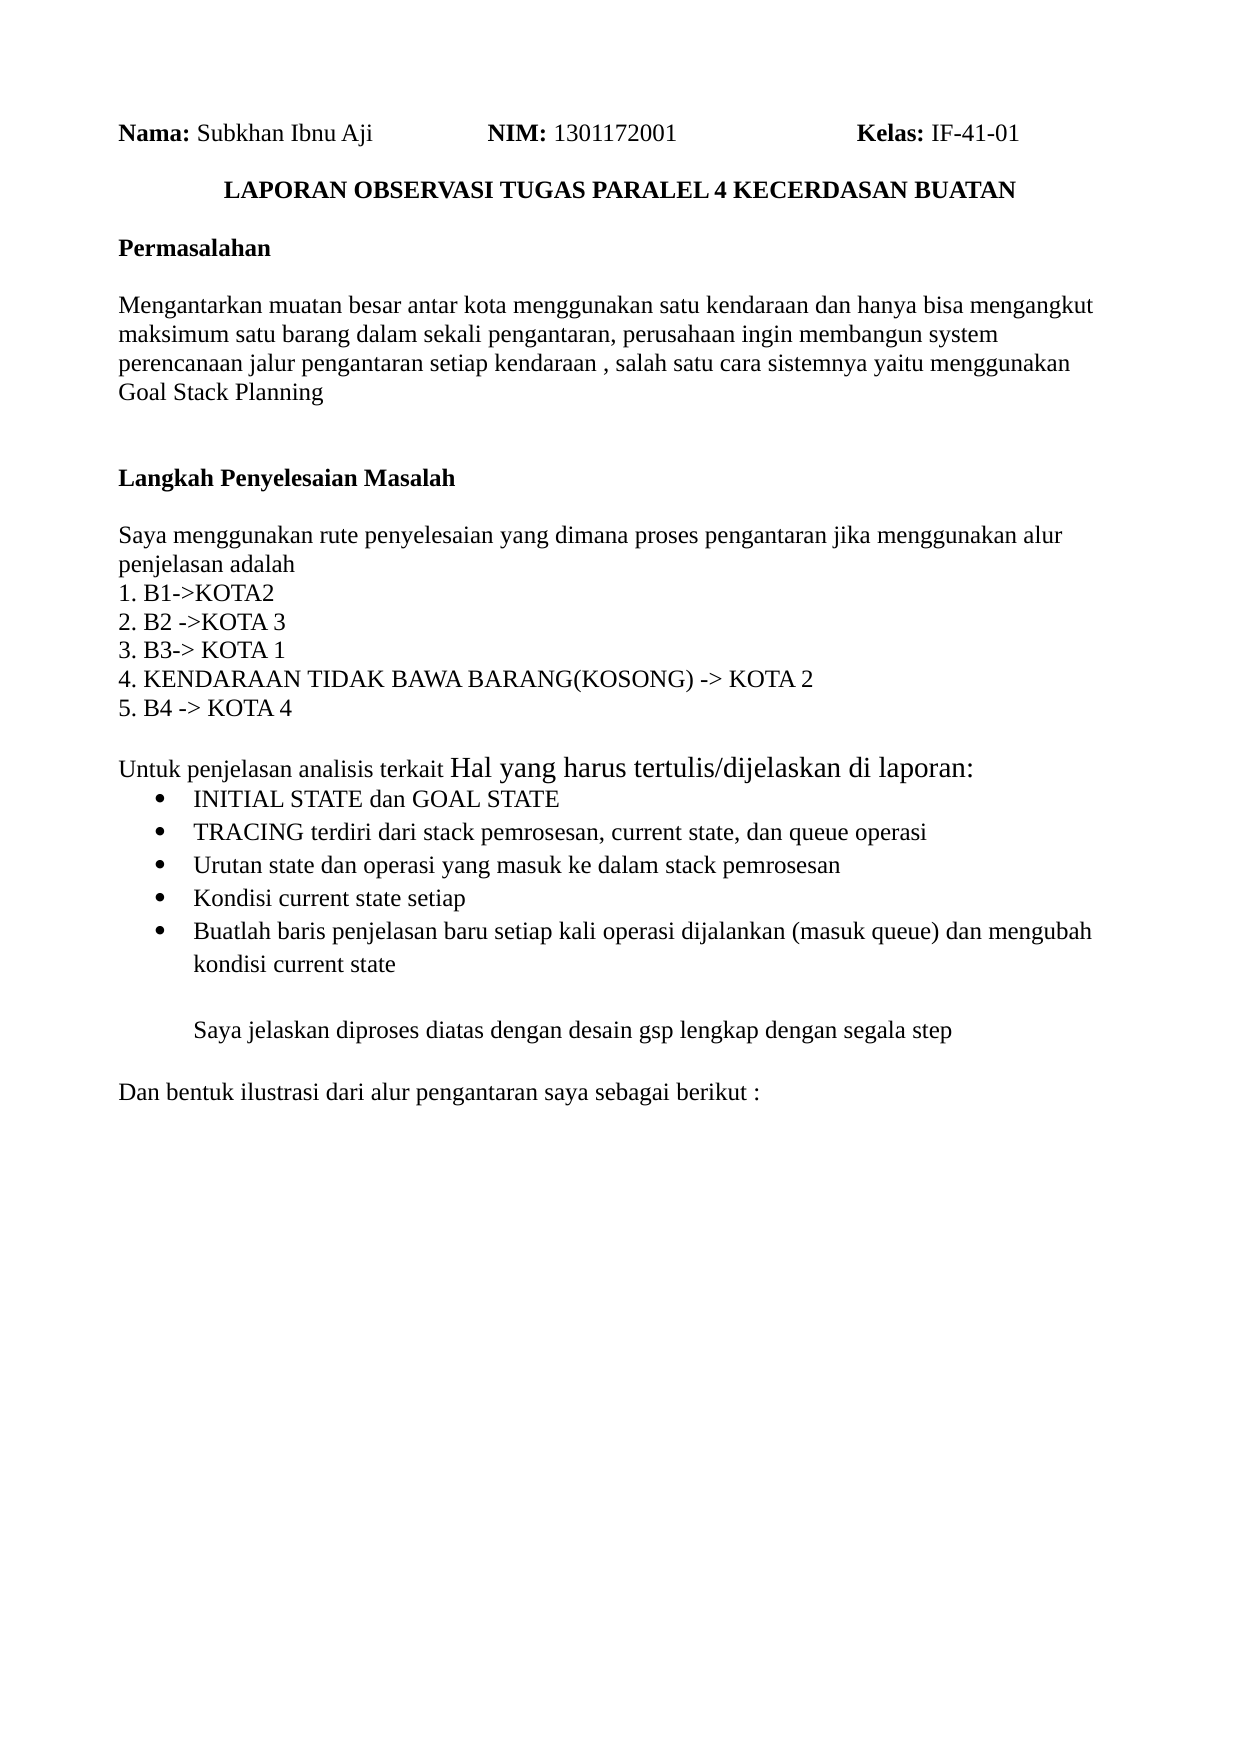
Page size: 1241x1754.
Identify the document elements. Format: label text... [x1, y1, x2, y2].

text Mengantarkan muatan besar antar kota menggunakan satu kendaraan dan hanya bisa mengangkut maksimum satu barang dalam sekali pengantaran, perusahaan ingin membangun system perencanaan jalur pengantaran setiap kendaraan , salah satu cara sistemnya yaitu menggunakan Goal Stack Planning [118, 291, 1122, 406]
text 5. B4 -> KOTA 4 [118, 693, 1122, 722]
list Buatlah baris penjelasan baru setiap kali operasi dijalankan (masuk queue) dan mengubah kondisi current state [156, 916, 1122, 978]
list Saya jelaskan diproses diatas dengan desain gsp lengkap dengan segala step [193, 1015, 1122, 1044]
list Urutan state dan operasi yang masuk ke dalam stack pemrosesan [156, 850, 1122, 879]
text 2. B2 ->KOTA 3 [118, 607, 1122, 636]
text 1. B1->KOTA2 [118, 578, 1122, 607]
text Saya menggunakan rute penyelesaian yang dimana proses pengantaran jika menggunakan alur penjelasan adalah [118, 521, 1122, 578]
text 4. KENDARAAN TIDAK BAWA BARANG(KOSONG) -> KOTA 2 [118, 664, 1122, 693]
text Nama: Subkhan Ibnu Aji NIM: 1301172001 Kelas: IF-41-01 [118, 118, 1122, 147]
list INITIAL STATE dan GOAL STATE [156, 784, 1122, 813]
text Dan bentuk ilustrasi dari alur pengantaran saya sebagai berikut : [118, 1077, 1122, 1106]
text Permasalahan [118, 233, 1122, 262]
text Langkah Penyelesaian Masalah [118, 463, 1122, 492]
text LAPORAN OBSERVASI TUGAS PARALEL 4 KECERDASAN BUATAN [118, 176, 1122, 204]
list TRACING terdiri dari stack pemrosesan, current state, dan queue operasi [156, 817, 1122, 846]
text Untuk penjelasan analisis terkait Hal yang harus tertulis/dijelaskan di laporan: [118, 751, 1122, 784]
text 3. B3-> KOTA 1 [118, 636, 1122, 664]
list Kondisi current state setiap [156, 883, 1122, 912]
